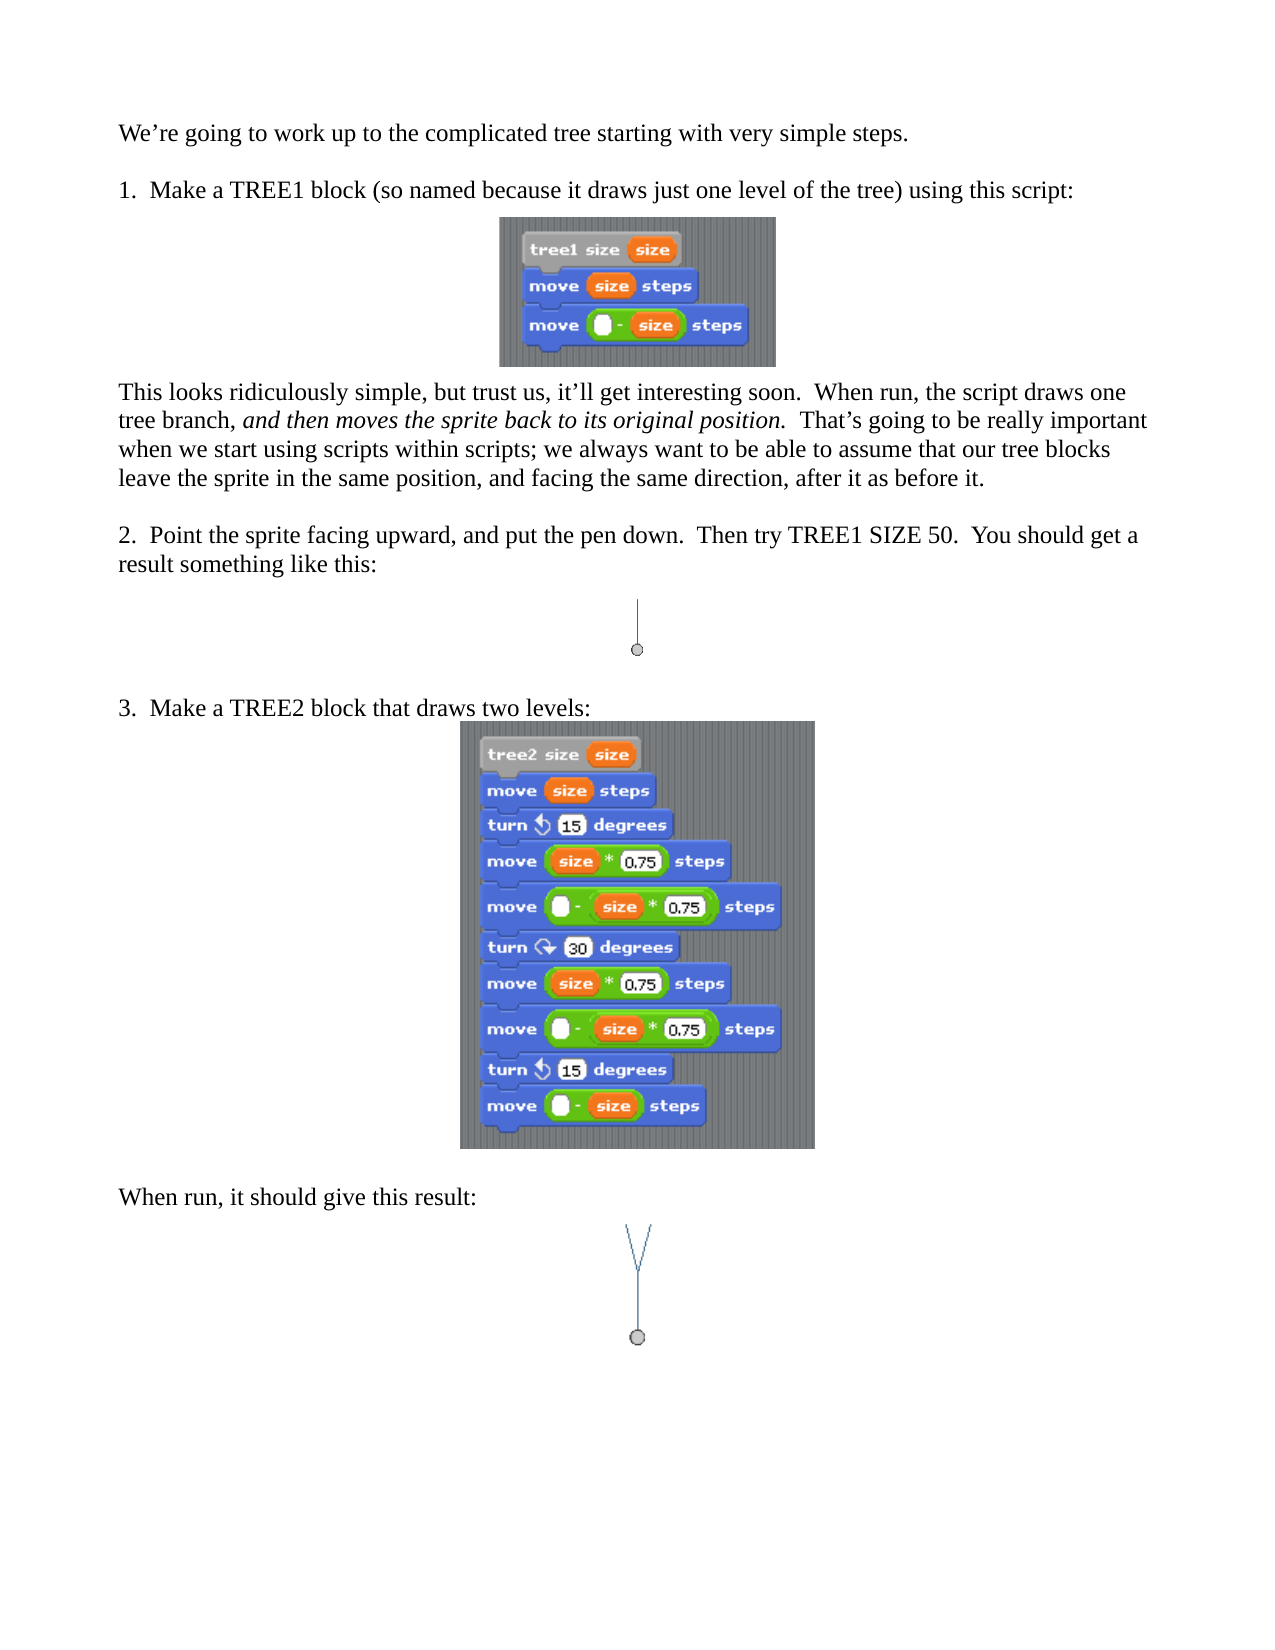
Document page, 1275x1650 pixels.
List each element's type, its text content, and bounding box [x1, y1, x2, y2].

picture [499, 217, 776, 367]
picture [600, 1210, 675, 1361]
picture [460, 721, 815, 1149]
text 2. Point the sprite facing upward, and put the pen down. Then try TREE1 SIZE 50. You should get a result something like this: [118, 521, 1157, 578]
text We’re going to work up to the complicated tree starting with very simple steps. [118, 118, 1157, 147]
text This looks ridiculously simple, but trust us, it’ll get interesting soon. When run, the script draws one tree branch, and then moves the sprite back to its original position. That’s going to be really important when we start using scripts within scripts; we always want to be able to assume that our tree blocks leave the sprite in the same position, and facing the same direction, after it as before it. [118, 377, 1157, 492]
text When run, it should give this result: [118, 1182, 1157, 1211]
text 3. Make a TREE2 block that draws two levels: [118, 693, 1157, 722]
picture [609, 578, 666, 669]
text 1. Make a TREE1 block (so named because it draws just one level of the tree) using this script: [118, 176, 1157, 204]
